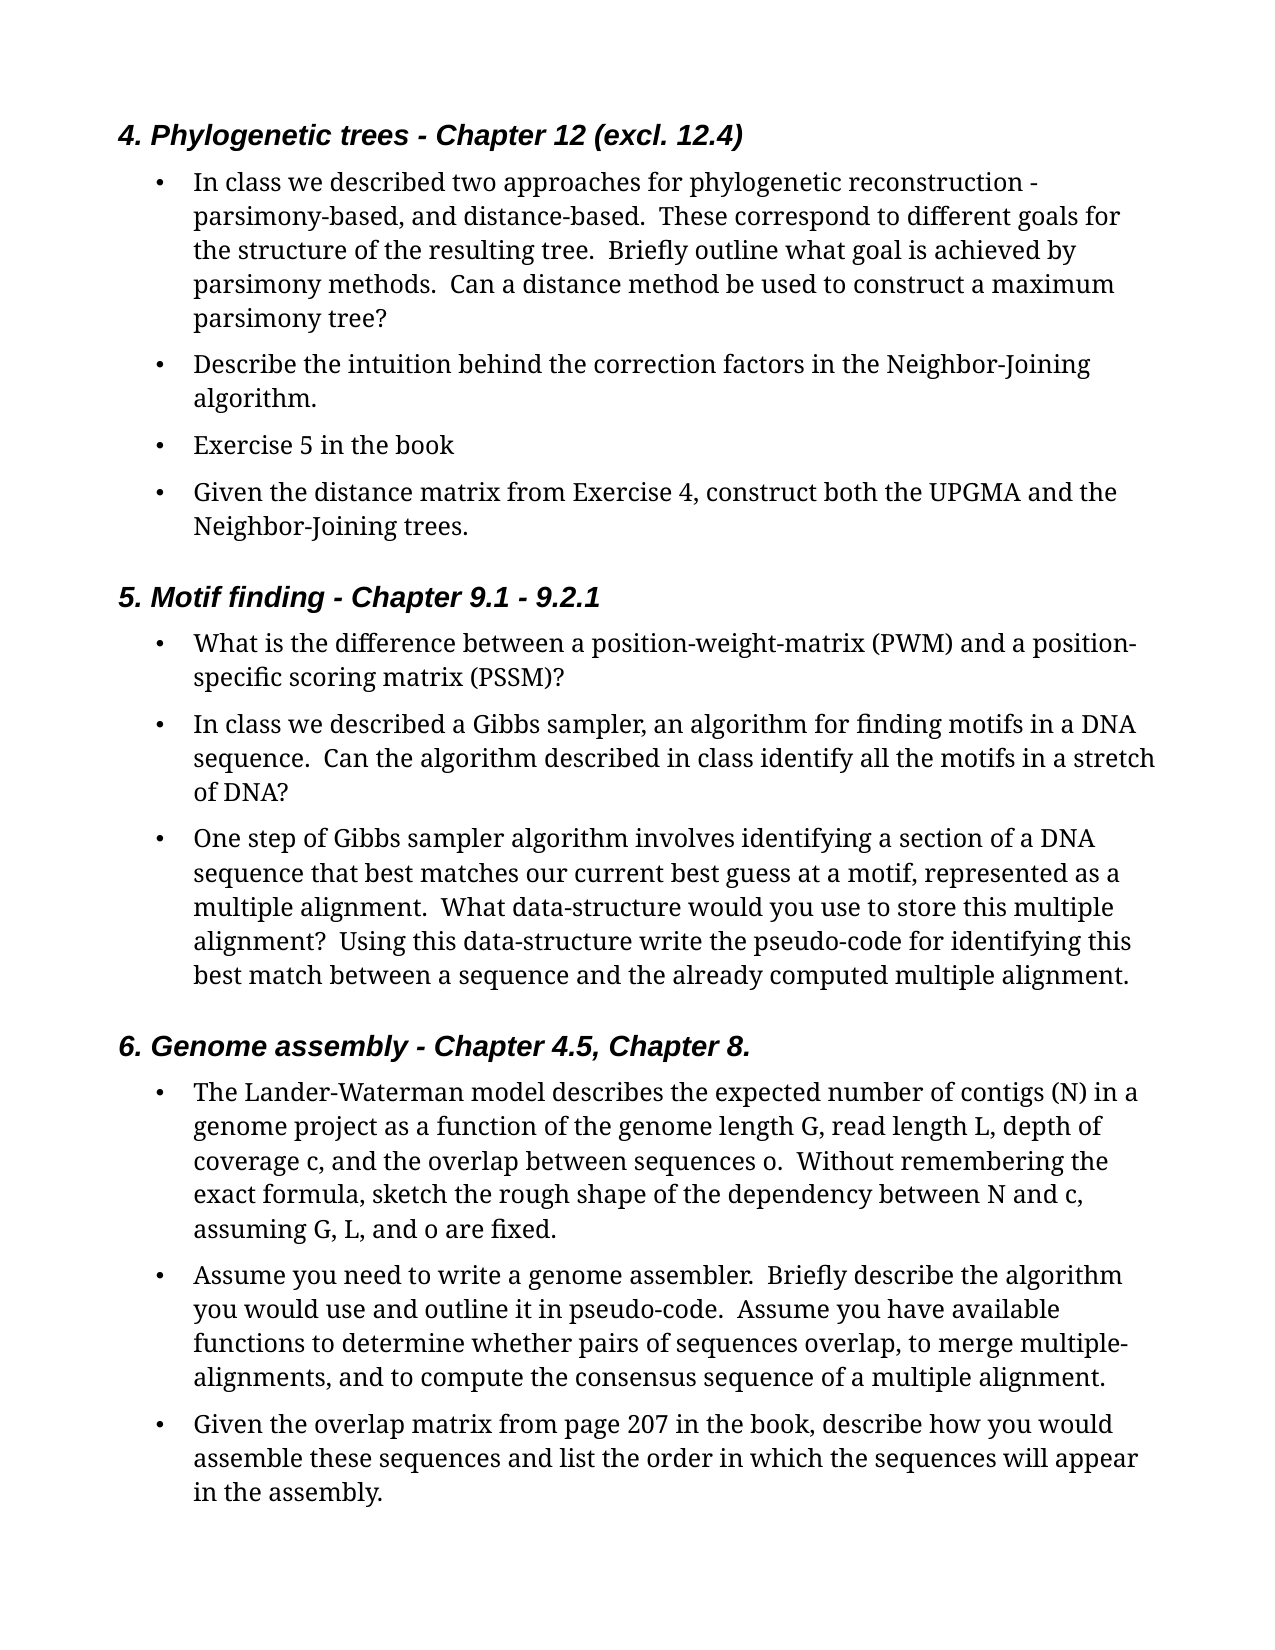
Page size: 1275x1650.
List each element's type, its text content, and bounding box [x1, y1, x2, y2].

list Given the distance matrix from Exercise 4, construct both the UPGMA and the Neighbor-Joining trees. [156, 474, 1157, 542]
list Assume you need to write a genome assembler. Briefly describe the algorithm you would use and outline it in pseudo-code. Assume you have available functions to determine whether pairs of sequences overlap, to merge multiple-alignments, and to compute the consensus sequence of a multiple alignment. [156, 1258, 1157, 1394]
subtitle 5. Motif finding - Chapter 9.1 - 9.2.1 [118, 580, 1157, 613]
subtitle 4. Phylogenetic trees - Chapter 12 (excl. 12.4) [118, 118, 1157, 152]
list In class we described a Gibbs sampler, an algorithm for finding motifs in a DNA sequence. Can the algorithm described in class identify all the motifs in a stretch of DNA? [156, 706, 1157, 809]
list What is the difference between a position-weight-matrix (PWM) and a position-specific scoring matrix (PSSM)? [156, 626, 1157, 694]
list The Lander-Waterman model describes the expected number of contigs (N) in a genome project as a function of the genome length G, read length L, depth of coverage c, and the overlap between sequences o. Without remembering the exact formula, sketch the rough shape of the dependency between N and c, assuming G, L, and o are fixed. [156, 1075, 1157, 1245]
list Describe the intuition behind the correction factors in the Neighbor-Joining algorithm. [156, 347, 1157, 415]
list Given the overlap matrix from page 207 in the book, describe how you would assemble these sequences and list the order in which the sequences will appear in the assembly. [156, 1407, 1157, 1509]
subtitle 6. Genome assembly - Chapter 4.5, Chapter 8. [118, 1029, 1157, 1062]
list Exercise 5 in the book [156, 428, 1157, 462]
list In class we described two approaches for phylogenetic reconstruction - parsimony-based, and distance-based. These correspond to different goals for the structure of the resulting tree. Briefly outline what goal is achieved by parsimony methods. Can a distance method be used to construct a maximum parsimony tree? [156, 164, 1157, 334]
list One step of Gibbs sampler algorithm involves identifying a section of a DNA sequence that best matches our current best guess at a motif, represented as a multiple alignment. What data-structure would you use to store this multiple alignment? Using this data-structure write the pseudo-code for identifying this best match between a sequence and the already computed multiple alignment. [156, 821, 1157, 991]
